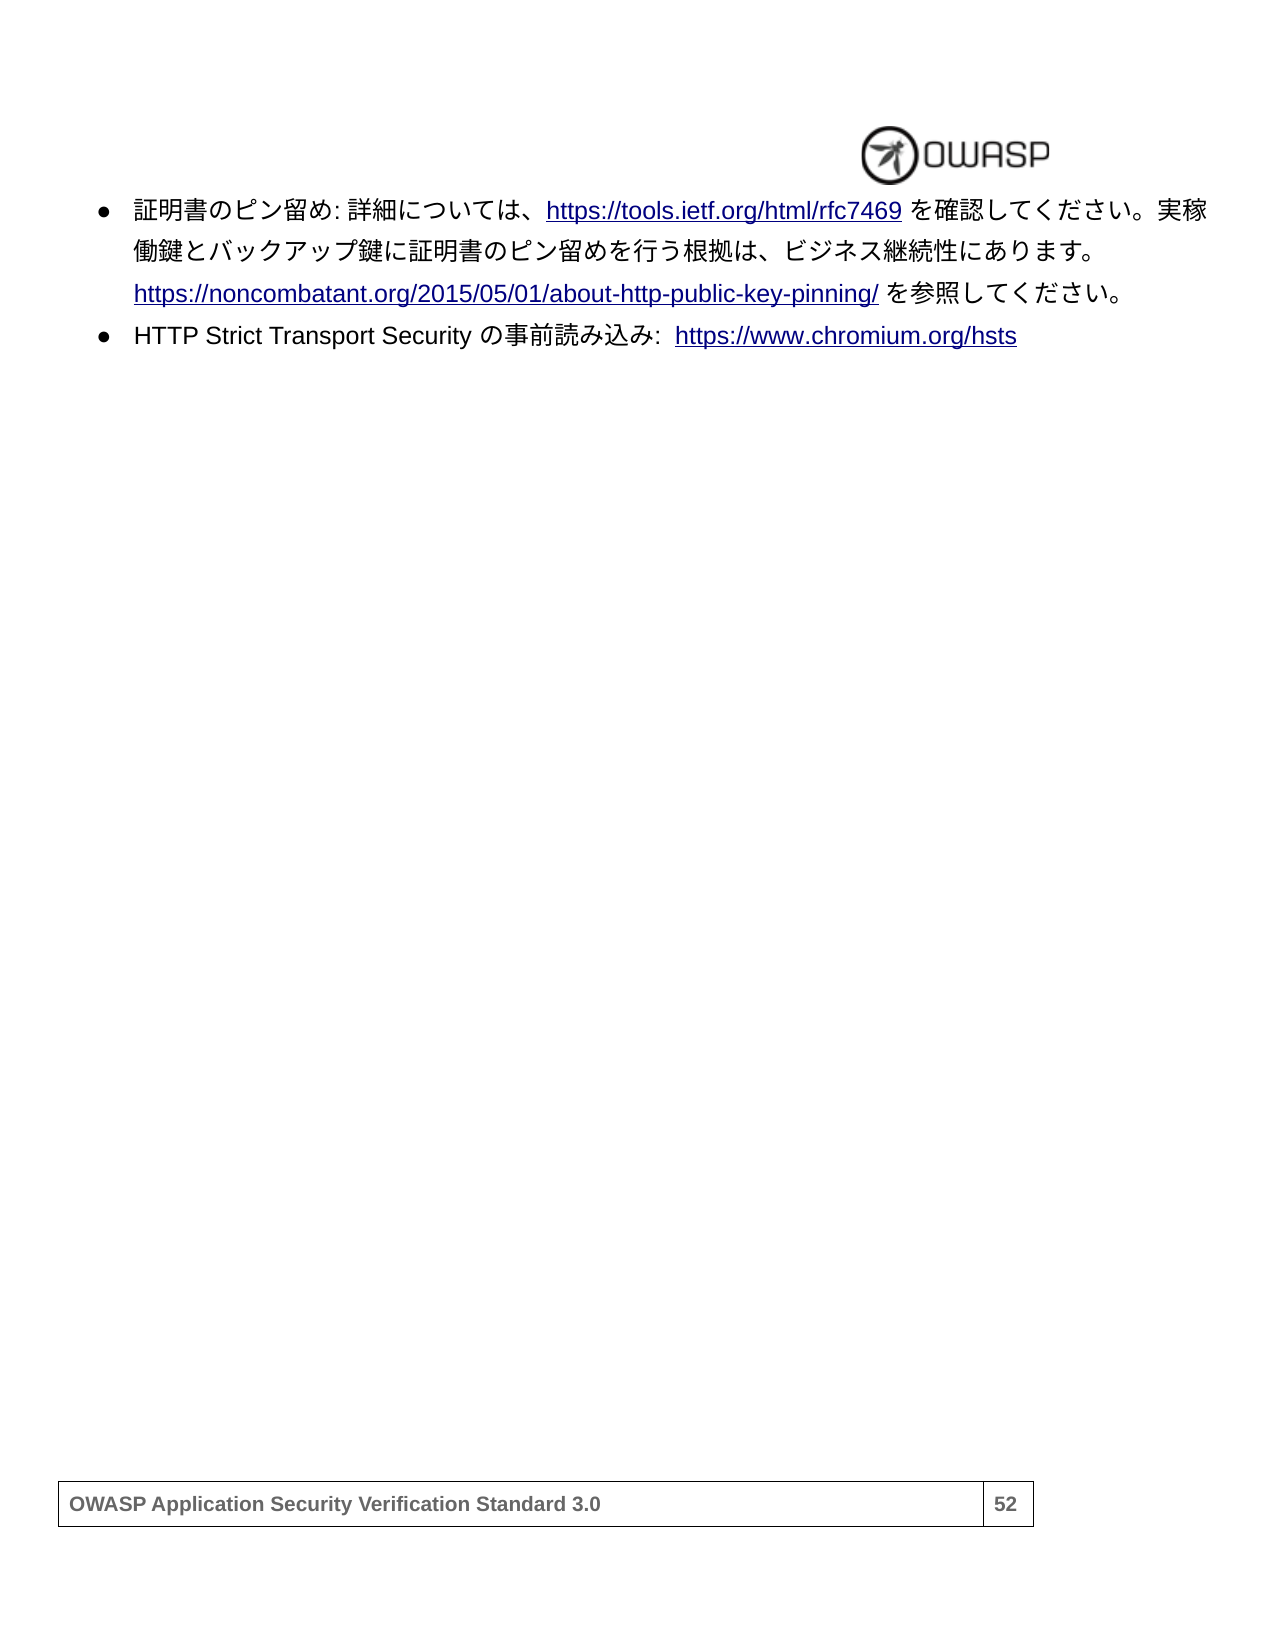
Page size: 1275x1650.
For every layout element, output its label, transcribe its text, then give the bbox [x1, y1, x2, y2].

list HTTP Strict Transport Security の事前読み込み: https://www.chromium.org/hsts [96, 315, 1216, 351]
picture [861, 126, 1050, 185]
list 証明書のピン留め: 詳細については、https://tools.ietf.org/html/rfc7469 を確認してください。実稼働鍵とバックアップ鍵に証明書のピン留めを行う根拠は、ビジネス継続性にあります。 https://noncombatant.org/2015/05/01/about-http-public-key-pinning/ を参照してください。 [96, 150, 1216, 310]
